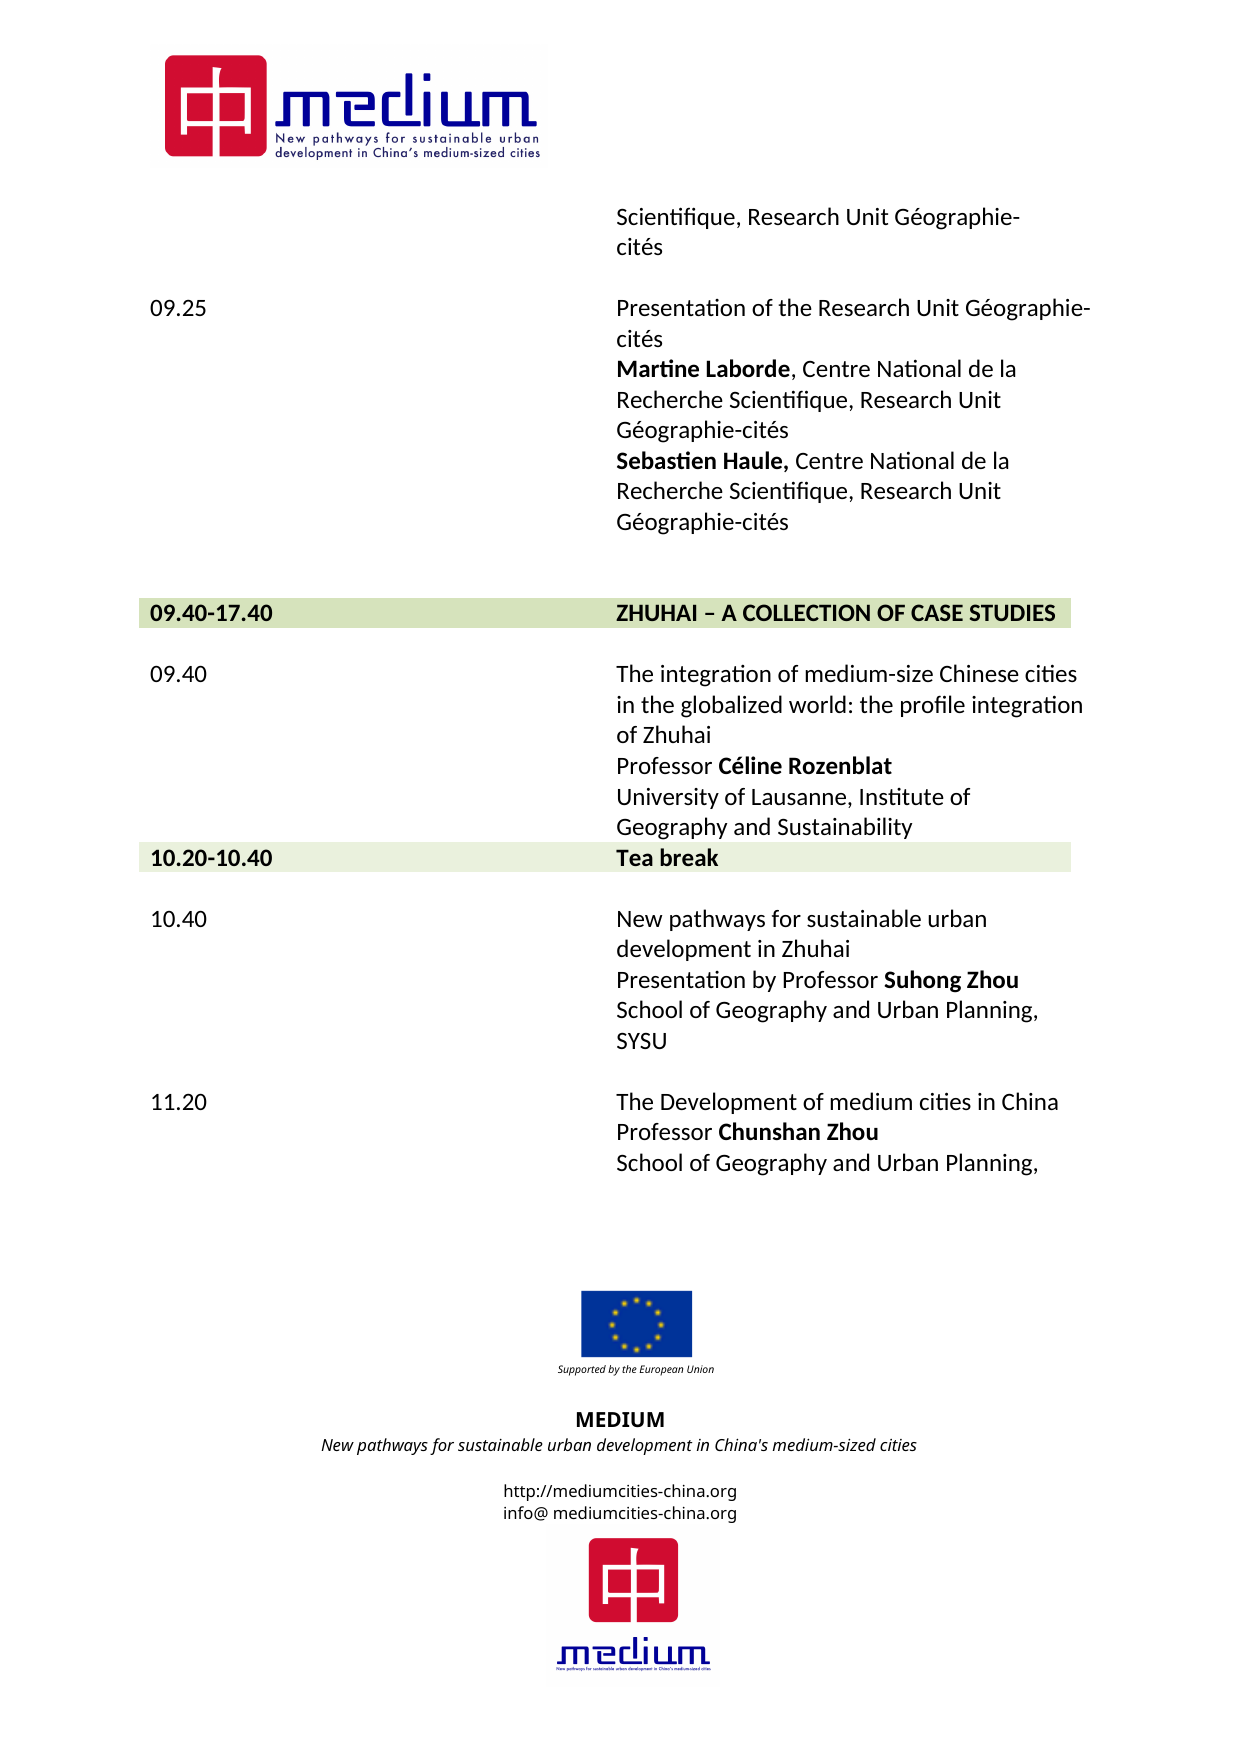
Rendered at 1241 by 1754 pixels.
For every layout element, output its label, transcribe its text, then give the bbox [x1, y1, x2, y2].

table_cell [139, 353, 605, 445]
table_cell School of Geography and Urban Planning, SYSU [605, 994, 1071, 1055]
picture [546, 1524, 720, 1687]
table_cell [139, 628, 605, 658]
table_cell [139, 1116, 605, 1147]
table_cell 10.20-10.40 [139, 842, 605, 872]
table_cell [139, 781, 605, 842]
table_cell [139, 262, 605, 292]
table_cell [605, 1055, 1071, 1086]
table_cell Martine Laborde, Centre National de la Recherche Scientifique, Research Unit Géographie-cités [605, 353, 1071, 445]
table_cell Professor Chunshan Zhou [605, 1116, 1071, 1147]
table_cell University of Lausanne, Institute of Geography and Sustainability [605, 781, 1071, 842]
table_cell [139, 536, 605, 597]
table_cell Tea break [605, 842, 1071, 872]
picture [581, 1284, 693, 1363]
table_cell ZHUHAI – A COLLECTION OF CASE STUDIES [605, 598, 1071, 628]
table_cell The integration of medium-size Chinese cities in the globalized world: the profile integration of Zhuhai Professor Céline Rozenblat [605, 659, 1071, 781]
table_cell [139, 994, 605, 1055]
table_cell New pathways for sustainable urban development in Zhuhai Presentation by Professor Suhong Zhou [605, 903, 1071, 994]
table_cell [139, 872, 605, 903]
table_cell 10.40 [139, 903, 605, 994]
table_cell 09.25 [139, 292, 605, 353]
table_cell The Development of medium cities in China [605, 1086, 1071, 1116]
table_cell [139, 445, 605, 536]
table_cell Scientifique, Research Unit Géographie-cités [605, 201, 1071, 262]
table_cell Sebastien Haule, Centre National de la Recherche Scientifique, Research Unit Géographie-cités [605, 445, 1071, 536]
table_cell 09.40 [139, 659, 605, 781]
table_cell [605, 262, 1071, 292]
table_cell [605, 536, 1071, 597]
table_cell [605, 872, 1071, 903]
table_cell [139, 201, 605, 262]
table_cell 09.40-17.40 [139, 598, 605, 628]
picture [150, 44, 549, 168]
table_cell [605, 628, 1071, 658]
table_cell 11.20 [139, 1086, 605, 1116]
table_cell Presentation of the Research Unit Géographie-cités [605, 292, 1071, 353]
table_cell [139, 1055, 605, 1086]
table_cell School of Geography and Urban Planning, [605, 1147, 1071, 1177]
table_cell [139, 1147, 605, 1177]
